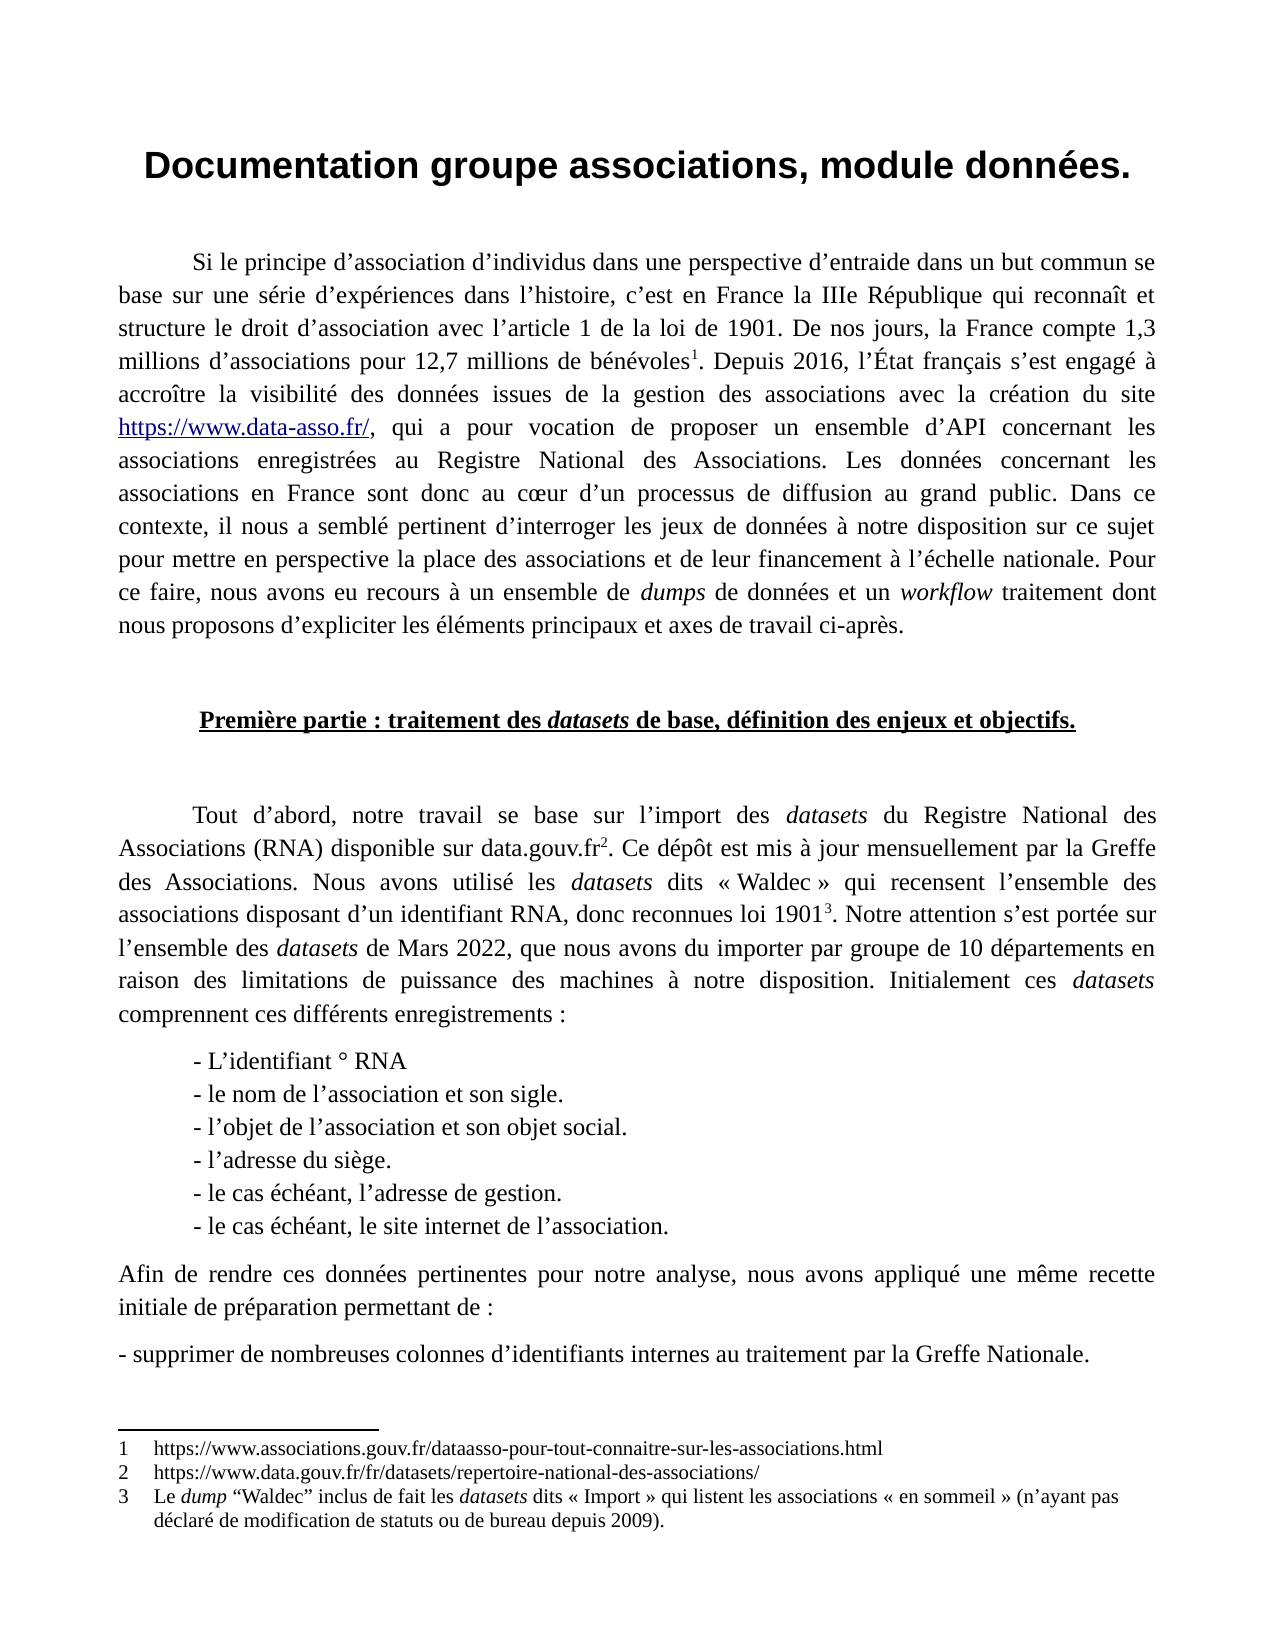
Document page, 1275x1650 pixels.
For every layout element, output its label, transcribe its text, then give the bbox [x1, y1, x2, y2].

text Première partie : traitement des datasets de base, définition des enjeux et objectifs. [118, 705, 1157, 734]
subtitle Documentation groupe associations, module données. [118, 143, 1157, 187]
text - supprimer de nombreuses colonnes d’identifiants internes au traitement par la Greffe Nationale. [118, 1339, 1157, 1368]
text Tout d’abord, notre travail se base sur l’import des datasets du Registre National des Associations (RNA) disponible sur data.gouv.fr. Ce dépôt est mis à jour mensuellement par la Greffe des Associations. Nous avons utilisé les datasets dits « Waldec » qui recensent l’ensemble des associations disposant d’un identifiant RNA, donc reconnues loi 1901. Notre attention s’est portée sur l’ensemble des datasets de Mars 2022, que nous avons du importer par groupe de 10 départements en raison des limitations de puissance des machines à notre disposition. Initialement ces datasets comprennent ces différents enregistrements : [118, 801, 1157, 1027]
text Le dump “Waldec” inclus de fait les datasets dits « Import » qui listent les associations « en sommeil » (n’ayant pas déclaré de modification de statuts ou de bureau depuis 2009). [118, 1484, 1157, 1532]
text Si le principe d’association d’individus dans une perspective d’entraide dans un but commun se base sur une série d’expériences dans l’histoire, c’est en France la IIIe République qui reconnaît et structure le droit d’association avec l’article 1 de la loi de 1901. De nos jours, la France compte 1,3 millions d’associations pour 12,7 millions de bénévoles. Depuis 2016, l’État français s’est engagé à accroître la visibilité des données issues de la gestion des associations avec la création du site https://www.data-asso.fr/, qui a pour vocation de proposer un ensemble d’API concernant les associations enregistrées au Registre National des Associations. Les données concernant les associations en France sont donc au cœur d’un processus de diffusion au grand public. Dans ce contexte, il nous a semblé pertinent d’interroger les jeux de données à notre disposition sur ce sujet pour mettre en perspective la place des associations et de leur financement à l’échelle nationale. Pour ce faire, nous avons eu recours à un ensemble de dumps de données et un workflow traitement dont nous proposons d’expliciter les éléments principaux et axes de travail ci-après. [118, 247, 1157, 639]
text Afin de rendre ces données pertinentes pour notre analyse, nous avons appliqué une même recette initiale de préparation permettant de : [118, 1259, 1157, 1321]
list - L’identifiant ° RNA - le nom de l’association et son sigle. - l’objet de l’association et son objet social. - l’adresse du siège. - le cas échéant, l’adresse de gestion. - le cas échéant, le site internet de l’association. [156, 1046, 1157, 1240]
text https://www.data.gouv.fr/fr/datasets/repertoire-national-des-associations/ [118, 1460, 1157, 1484]
text https://www.associations.gouv.fr/dataasso-pour-tout-connaitre-sur-les-associations.html [118, 1436, 1157, 1460]
